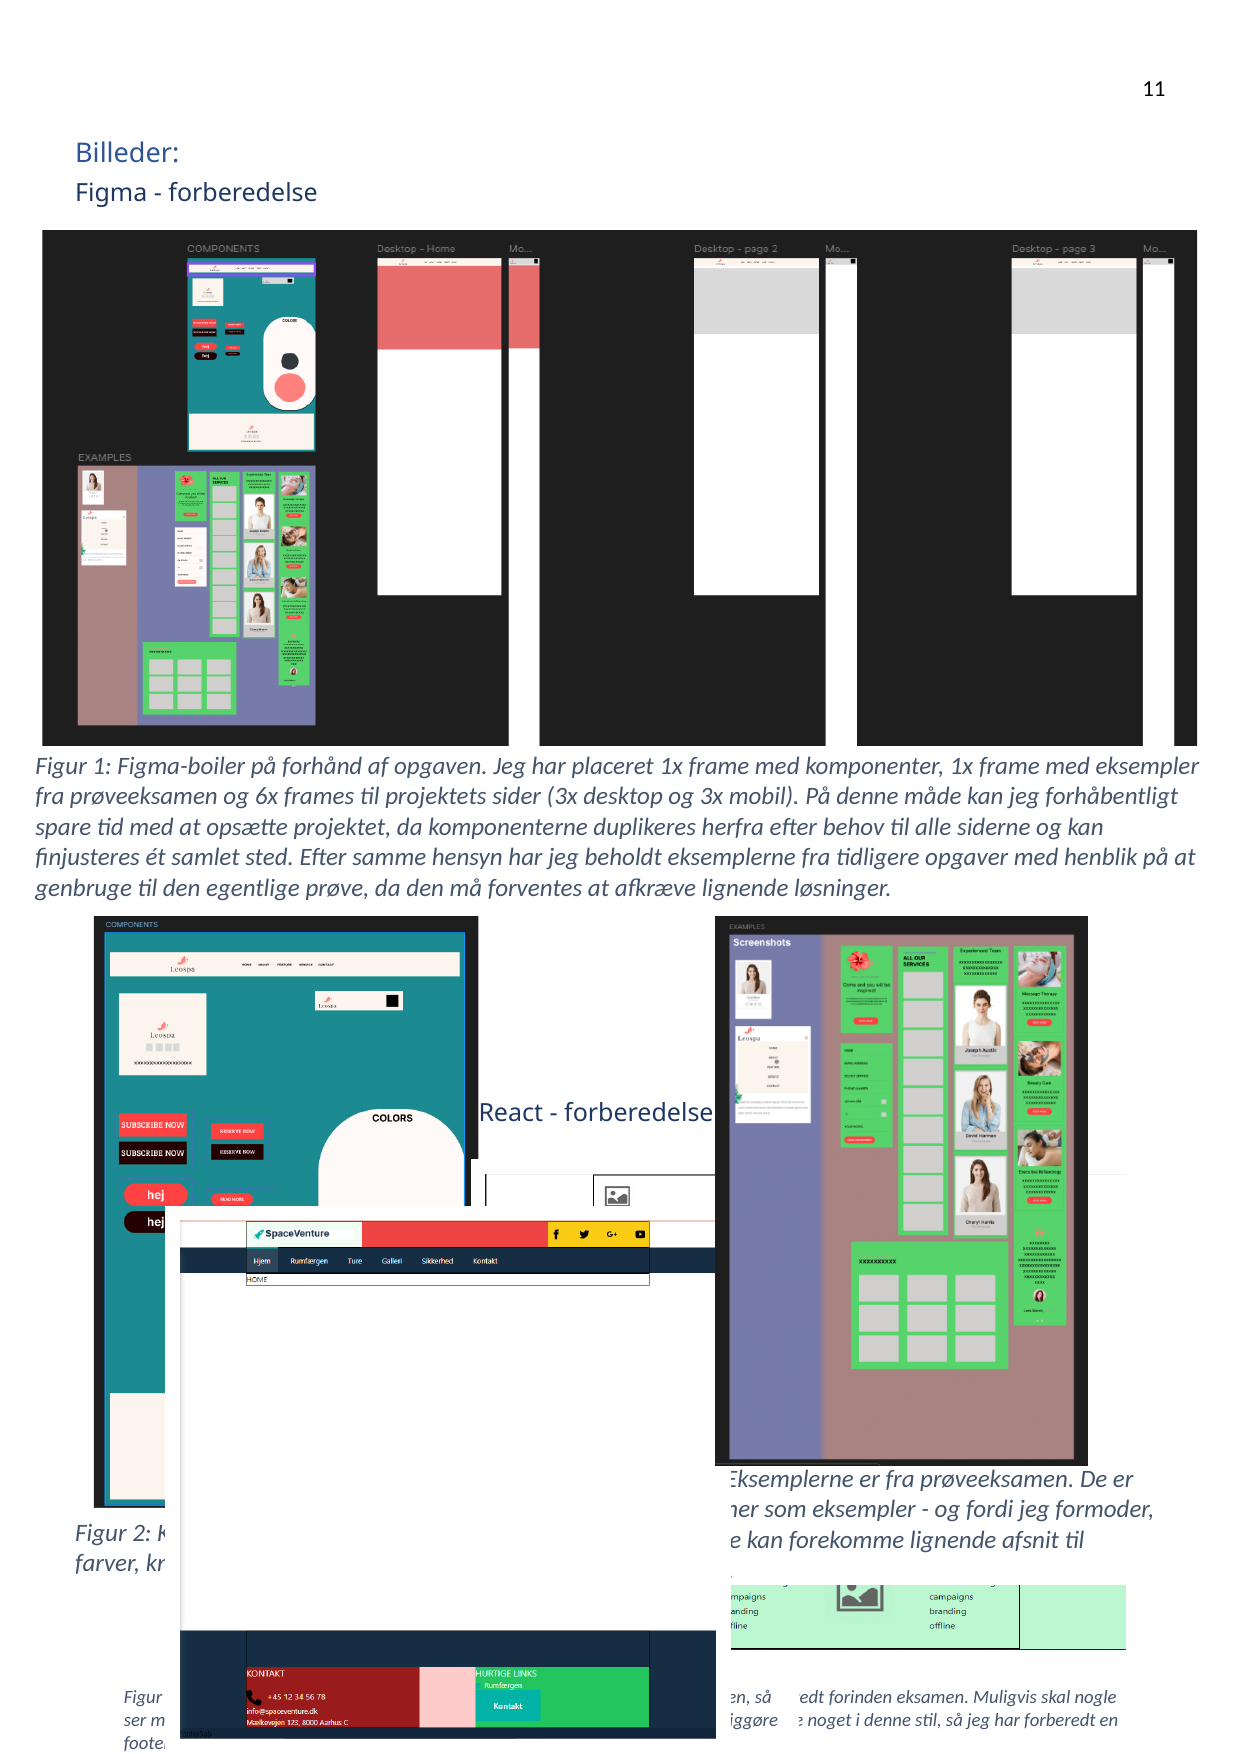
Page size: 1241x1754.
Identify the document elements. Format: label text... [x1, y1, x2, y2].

text Figur : her er et billede af det, jeg har forberedt forinden eksamen. Muligvis skal nogle elementer flyttes, men layout vil jo nok være noget i denne stil, så jeg har forberedt en template. [799, 1685, 1138, 1754]
subtitle [1088, 1095, 1165, 1129]
text Figur : Efter lidt justering fra min oprindelige template efter udlevering af eksamen, så ser mit projekt nu sådan ud. Jeg vil bruge lidt mere af i dag (mandag) på at færdiggøre footer. [731, 1685, 799, 1754]
subtitle React - forberedelse [479, 1095, 715, 1129]
text Figur 3: Eksemplerne er fra prøveeksamen. De er placeret her som eksempler - og fordi jeg formoder, der måske kan forekomme lignende afsnit til eksamen. [731, 1463, 1171, 1585]
subtitle Billeder: [75, 134, 1165, 171]
subtitle [75, 1095, 93, 1129]
subtitle [35, 902, 1214, 912]
subtitle Figma - forberedelse [75, 175, 1165, 209]
text Figur 2: Komponenterne er klar på forhånd: farver, knapper, navbar og footer. [75, 1517, 165, 1578]
text Figur 1: Figma-boiler på forhånd af opgaven. Jeg har placeret 1x frame med komponenter, 1x frame med eksempler fra prøveeksamen og 6x frames til projektets sider (3x desktop og 3x mobil). På denne måde kan jeg forhåbentligt spare tid med at opsætte projektet, da komponenterne duplikeres herfra efter behov til alle siderne og kan finjusteres ét samlet sted. Efter samme hensyn har jeg beholdt eksemplerne fra tidligere opgaver med henblik på at genbruge til den egentlige prøve, da den må forventes at afkræve lignende løsninger. [35, 750, 1214, 902]
